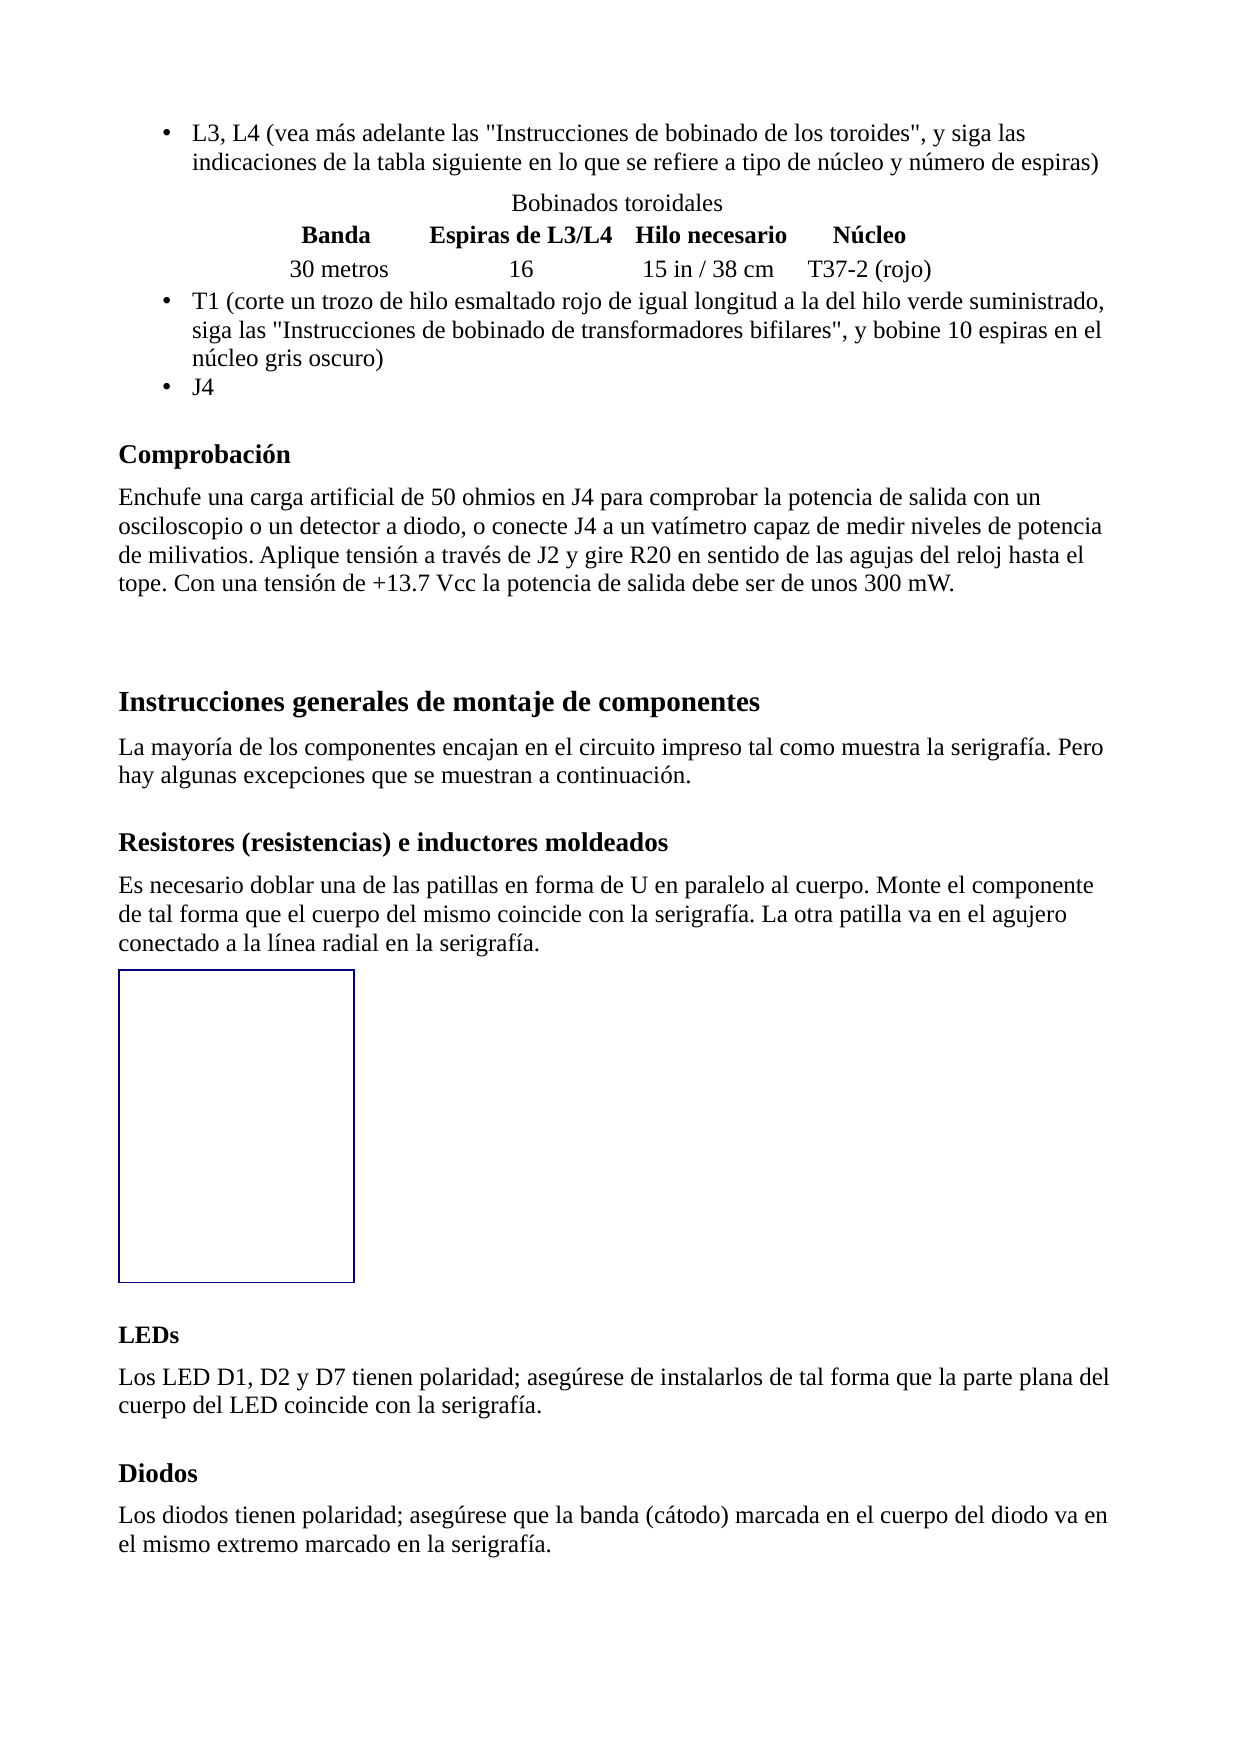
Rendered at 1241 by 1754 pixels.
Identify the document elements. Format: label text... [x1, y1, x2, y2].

text Los LED D1, D2 y D7 tienen polaridad; asegúrese de instalarlos de tal forma que la parte plana del cuerpo del LED coincide con la serigrafía. [118, 1362, 1122, 1419]
text Los diodos tienen polaridad; asegúrese que la banda (cátodo) marcada en el cuerpo del diodo va en el mismo extremo marcado en la serigrafía. [118, 1501, 1122, 1558]
list J4 [162, 372, 1122, 401]
table_header Espiras de L3/L4 [419, 217, 629, 251]
table_header Banda [260, 217, 418, 251]
subtitle Instrucciones generales de montaje de componentes [118, 676, 1122, 719]
subtitle Comprobación [118, 438, 1122, 470]
table_header Núcleo [793, 217, 952, 251]
table_cell 16 [419, 251, 629, 286]
subtitle LEDs [118, 1321, 1122, 1349]
text Bobinados toroidales [118, 188, 1122, 217]
text La mayoría de los componentes encajan en el circuito impreso tal como muestra la serigrafía. Pero hay algunas excepciones que se muestran a continuación. [118, 732, 1122, 789]
table_cell 30 metros [260, 251, 418, 286]
text Es necesario doblar una de las patillas en forma de U en paralelo al cuerpo. Monte el componente de tal forma que el cuerpo del mismo coincide con la serigrafía. La otra patilla va en el agujero conectado a la línea radial en la serigrafía. [118, 870, 1122, 956]
table_cell 15 in / 38 cm [630, 251, 793, 286]
text Enchufe una carga artificial de 50 ohmios en J4 para comprobar la potencia de salida con un osciloscopio o un detector a diodo, o conecte J4 a un vatímetro capaz de medir niveles de potencia de milivatios. Aplique tensión a través de J2 y gire R20 en sentido de las agujas del reloj hasta el tope. Con una tensión de +13.7 Vcc la potencia de salida debe ser de unos 300 mW. [118, 482, 1122, 597]
list L3, L4 (vea más adelante las "Instrucciones de bobinado de los toroides", y siga las indicaciones de la tabla siguiente en lo que se refiere a tipo de núcleo y número de espiras) [162, 118, 1122, 176]
table_header Hilo necesario [630, 217, 793, 251]
table_cell T37-2 (rojo) [793, 251, 952, 286]
subtitle Resistores (resistencias) e inductores moldeados [118, 827, 1122, 858]
subtitle Diodos [118, 1457, 1122, 1488]
list T1 (corte un trozo de hilo esmaltado rojo de igual longitud a la del hilo verde suministrado, siga las "Instrucciones de bobinado de transformadores bifilares", y bobine 10 espiras en el núcleo gris oscuro) [162, 286, 1122, 372]
